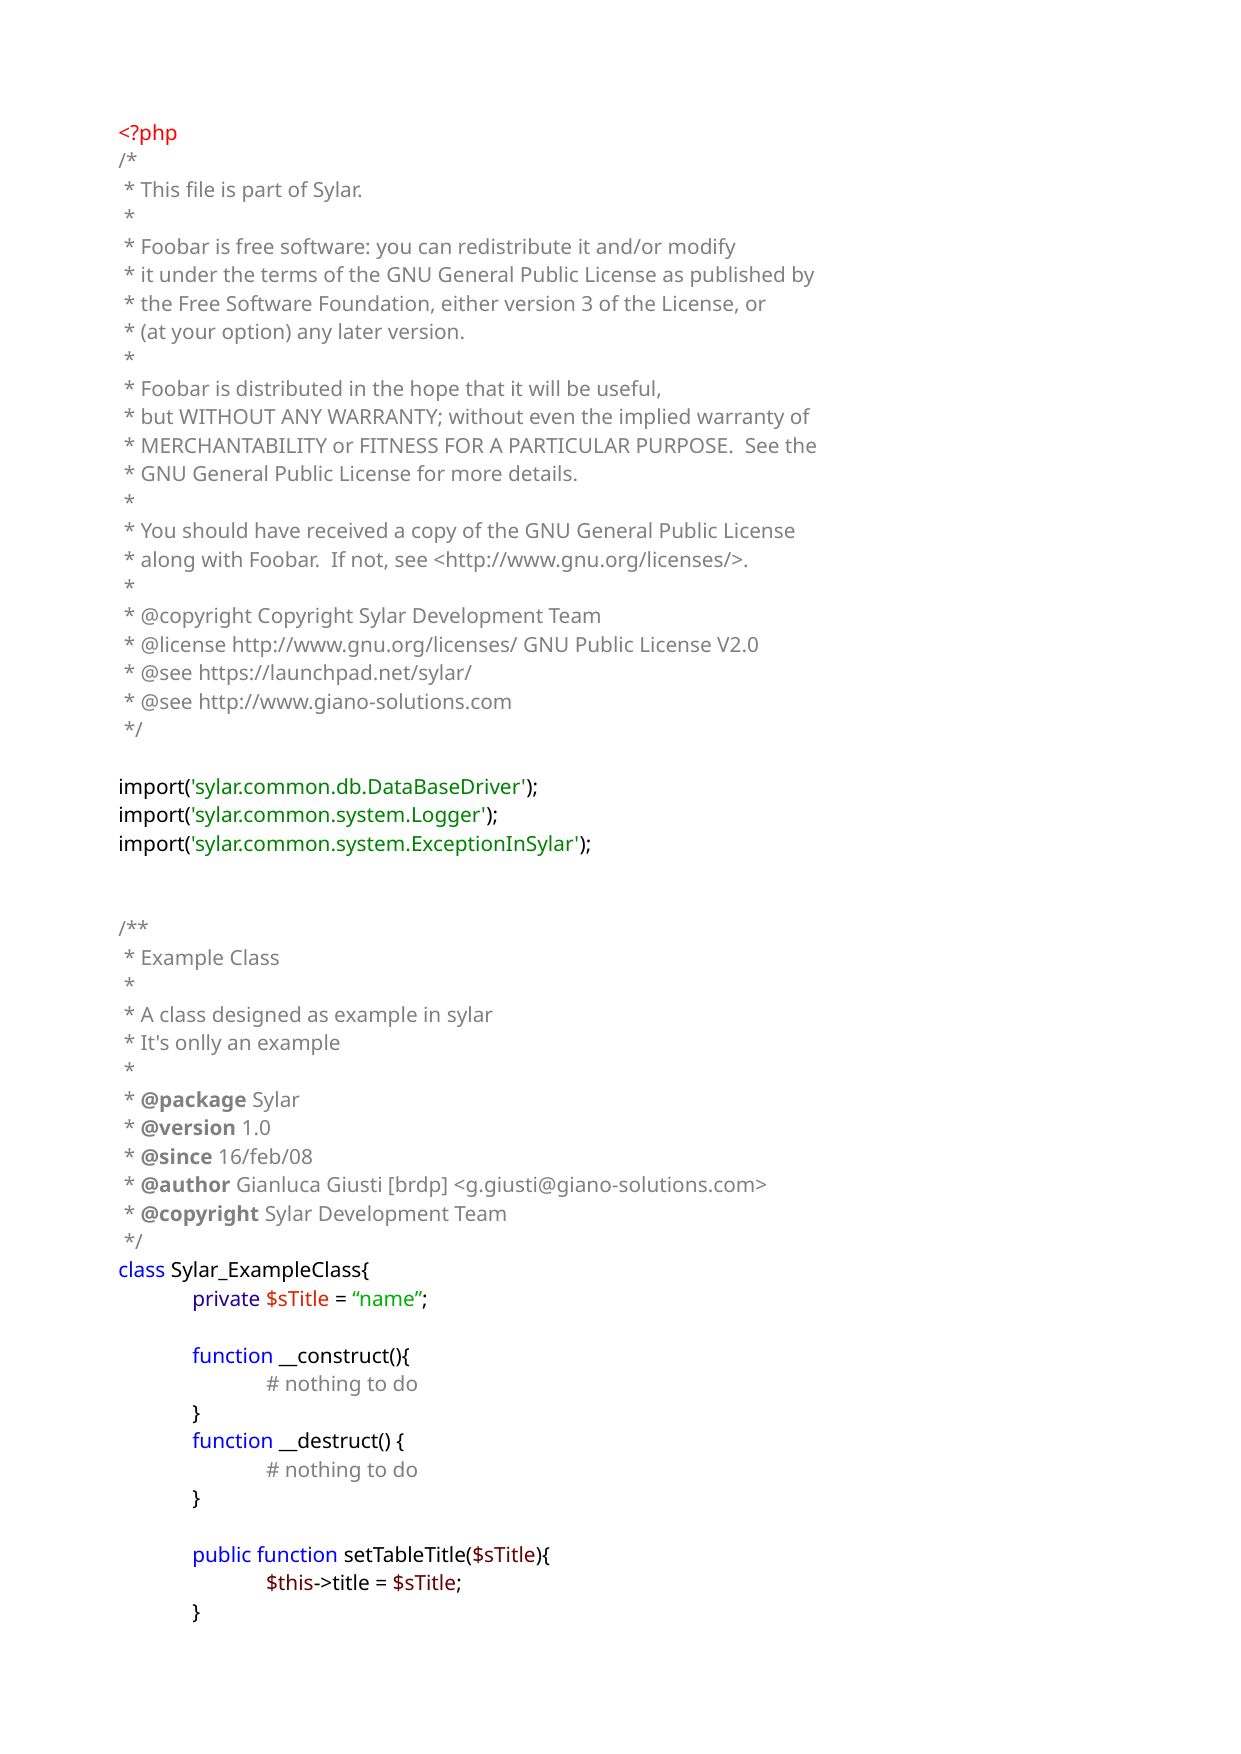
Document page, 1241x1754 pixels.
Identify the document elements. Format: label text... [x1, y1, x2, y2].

text */ [118, 1227, 1122, 1256]
text # nothing to do [118, 1455, 1122, 1483]
text * @copyright Copyright Sylar Development Team [118, 602, 1122, 630]
text * [118, 346, 1122, 374]
text * Foobar is free software: you can redistribute it and/or modify [118, 232, 1122, 260]
text * [118, 971, 1122, 1000]
text * It's onlly an example [118, 1028, 1122, 1057]
text * @license http://www.gnu.org/licenses/ GNU Public License V2.0 [118, 630, 1122, 658]
text public function setTableTitle($sTitle){ [118, 1540, 1122, 1568]
text } [118, 1597, 1122, 1625]
text /** [118, 914, 1122, 943]
text * it under the terms of the GNU General Public License as published by [118, 260, 1122, 289]
text class Sylar_ExampleClass{ [118, 1256, 1122, 1284]
text * This file is part of Sylar. [118, 175, 1122, 203]
text * but WITHOUT ANY WARRANTY; without even the implied warranty of [118, 402, 1122, 431]
text * @author Gianluca Giusti [brdp] <g.giusti@giano-solutions.com> [118, 1170, 1122, 1199]
text $this->title = $sTitle; [118, 1568, 1122, 1597]
text <?php [118, 118, 1122, 147]
text import('sylar.common.db.DataBaseDriver'); [118, 772, 1122, 801]
text * GNU General Public License for more details. [118, 459, 1122, 488]
text * the Free Software Foundation, either version 3 of the License, or [118, 289, 1122, 317]
text # nothing to do [118, 1369, 1122, 1398]
text function __destruct() { [118, 1426, 1122, 1455]
text * MERCHANTABILITY or FITNESS FOR A PARTICULAR PURPOSE. See the [118, 431, 1122, 459]
text * (at your option) any later version. [118, 317, 1122, 346]
text private $sTitle = “name”; [118, 1284, 1122, 1312]
text /* [118, 147, 1122, 175]
text function __construct(){ [118, 1341, 1122, 1369]
text * @copyright Sylar Development Team [118, 1199, 1122, 1227]
text * @package Sylar [118, 1085, 1122, 1113]
text * [118, 203, 1122, 232]
text * [118, 573, 1122, 602]
text * @see https://launchpad.net/sylar/ [118, 658, 1122, 687]
text * Example Class [118, 943, 1122, 971]
text * @see http://www.giano-solutions.com [118, 687, 1122, 715]
text */ [118, 715, 1122, 744]
text * @since 16/feb/08 [118, 1142, 1122, 1170]
text * @version 1.0 [118, 1113, 1122, 1142]
text import('sylar.common.system.Logger'); [118, 801, 1122, 829]
text } [118, 1398, 1122, 1426]
text * You should have received a copy of the GNU General Public License [118, 516, 1122, 545]
text * Foobar is distributed in the hope that it will be useful, [118, 374, 1122, 402]
text * [118, 1057, 1122, 1085]
text import('sylar.common.system.ExceptionInSylar'); [118, 829, 1122, 857]
text * along with Foobar. If not, see <http://www.gnu.org/licenses/>. [118, 545, 1122, 573]
text } [118, 1483, 1122, 1512]
text * A class designed as example in sylar [118, 1000, 1122, 1028]
text * [118, 488, 1122, 516]
